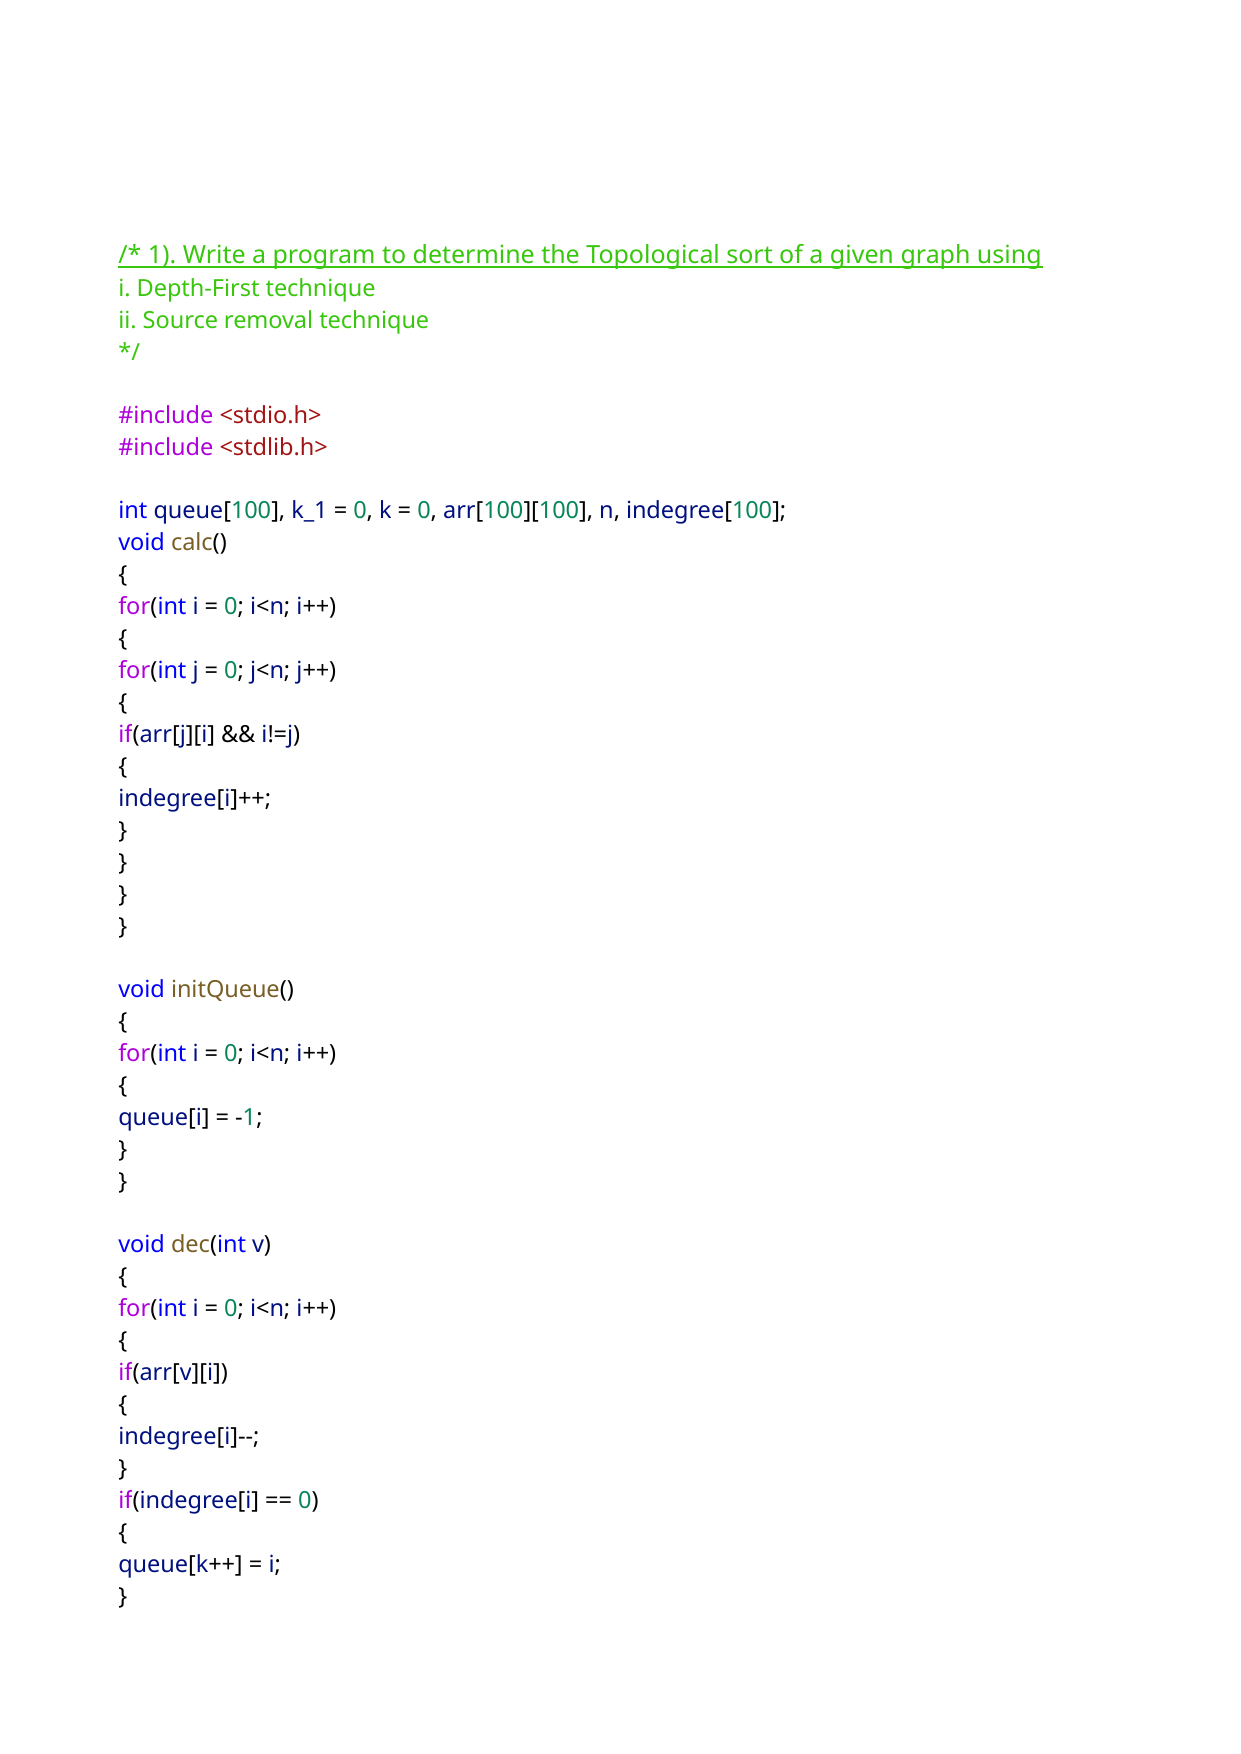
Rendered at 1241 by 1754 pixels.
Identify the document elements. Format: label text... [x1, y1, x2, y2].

text i. Depth-First technique [118, 271, 1122, 303]
text { [118, 1324, 1122, 1356]
text ii. Source removal technique [118, 303, 1122, 335]
text } [118, 845, 1122, 877]
text queue[k++] = i; [118, 1547, 1122, 1579]
text queue[i] = -1; [118, 1101, 1122, 1132]
text if(arr[v][i]) [118, 1356, 1122, 1388]
text { [118, 749, 1122, 781]
text for(int i = 0; i<n; i++) [118, 1292, 1122, 1324]
text void dec(int v) [118, 1228, 1122, 1260]
text /* 1). Write a program to determine the Topological sort of a given graph using [118, 237, 1122, 271]
text if(indegree[i] == 0) [118, 1483, 1122, 1516]
text for(int j = 0; j<n; j++) [118, 653, 1122, 686]
text } [118, 813, 1122, 845]
text { [118, 1068, 1122, 1101]
text } [118, 1452, 1122, 1483]
text { [118, 1516, 1122, 1547]
text { [118, 686, 1122, 717]
text } [118, 1132, 1122, 1164]
text int queue[100], k_1 = 0, k = 0, arr[100][100], n, indegree[100]; [118, 494, 1122, 526]
text } [118, 877, 1122, 909]
text void calc() [118, 526, 1122, 558]
text } [118, 1164, 1122, 1196]
text } [118, 909, 1122, 941]
text { [118, 622, 1122, 653]
text { [118, 1260, 1122, 1292]
text { [118, 558, 1122, 589]
text { [118, 1004, 1122, 1037]
text #include <stdio.h> [118, 398, 1122, 430]
text { [118, 1388, 1122, 1419]
text indegree[i]++; [118, 781, 1122, 813]
text for(int i = 0; i<n; i++) [118, 1037, 1122, 1068]
text if(arr[j][i] && i!=j) [118, 717, 1122, 749]
text for(int i = 0; i<n; i++) [118, 589, 1122, 622]
text indegree[i]--; [118, 1419, 1122, 1452]
text } [118, 1579, 1122, 1611]
text #include <stdlib.h> [118, 430, 1122, 462]
text */ [118, 335, 1122, 367]
text void initQueue() [118, 973, 1122, 1004]
